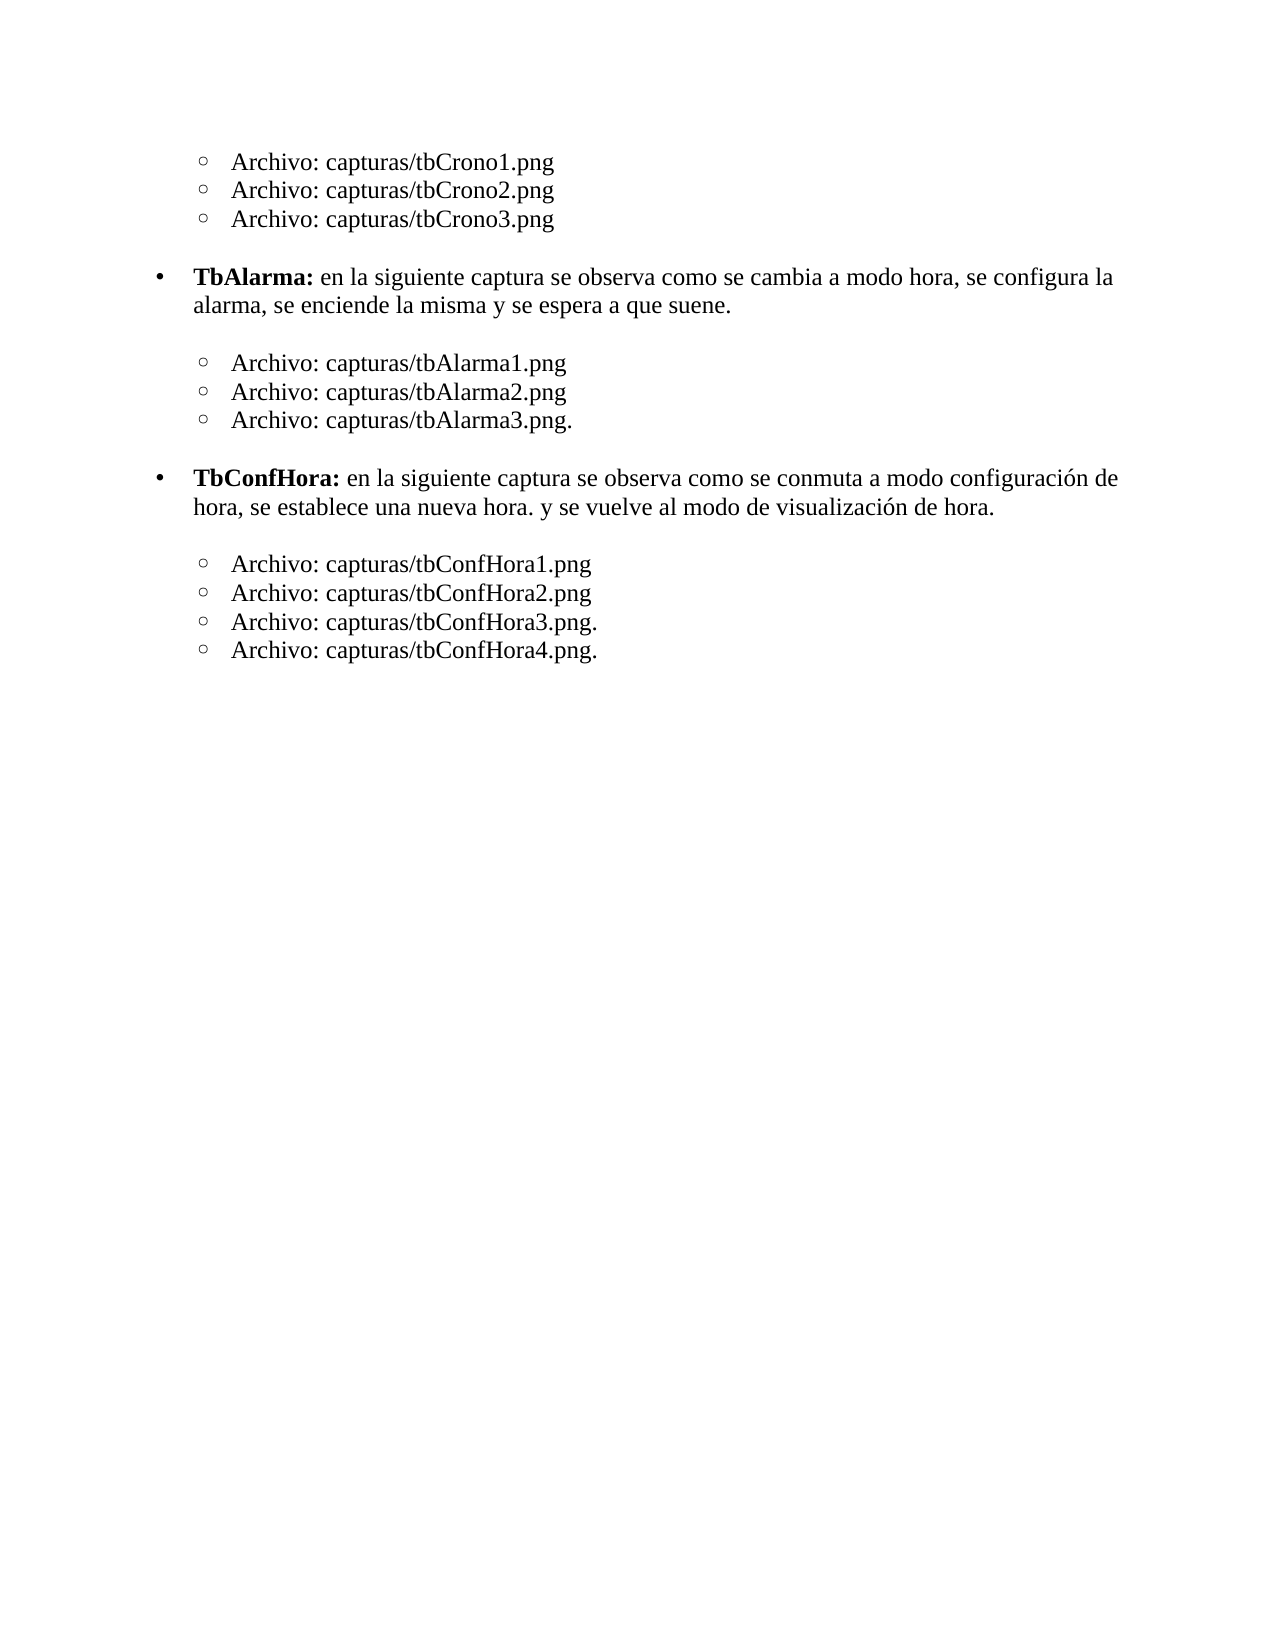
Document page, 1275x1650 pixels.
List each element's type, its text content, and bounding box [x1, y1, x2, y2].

list Archivo: capturas/tbCrono2.png [193, 176, 1157, 204]
list Archivo: capturas/tbConfHora3.png. [193, 607, 1157, 636]
list Archivo: capturas/tbConfHora1.png [193, 549, 1157, 578]
list TbConfHora: en la siguiente captura se observa como se conmuta a modo configuración de hora, se establece una nueva hora. y se vuelve al modo de visualización de hora. [156, 463, 1157, 521]
list Archivo: capturas/tbConfHora2.png [193, 578, 1157, 607]
list Archivo: capturas/tbAlarma1.png [193, 348, 1157, 377]
list Archivo: capturas/tbCrono3.png [193, 204, 1157, 233]
list Archivo: capturas/tbConfHora4.png. [193, 636, 1157, 664]
list Archivo: capturas/tbAlarma3.png. [193, 406, 1157, 434]
list Archivo: capturas/tbAlarma2.png [193, 377, 1157, 406]
list Archivo: capturas/tbCrono1.png [193, 147, 1157, 176]
list TbAlarma: en la siguiente captura se observa como se cambia a modo hora, se configura la alarma, se enciende la misma y se espera a que suene. [156, 262, 1157, 319]
